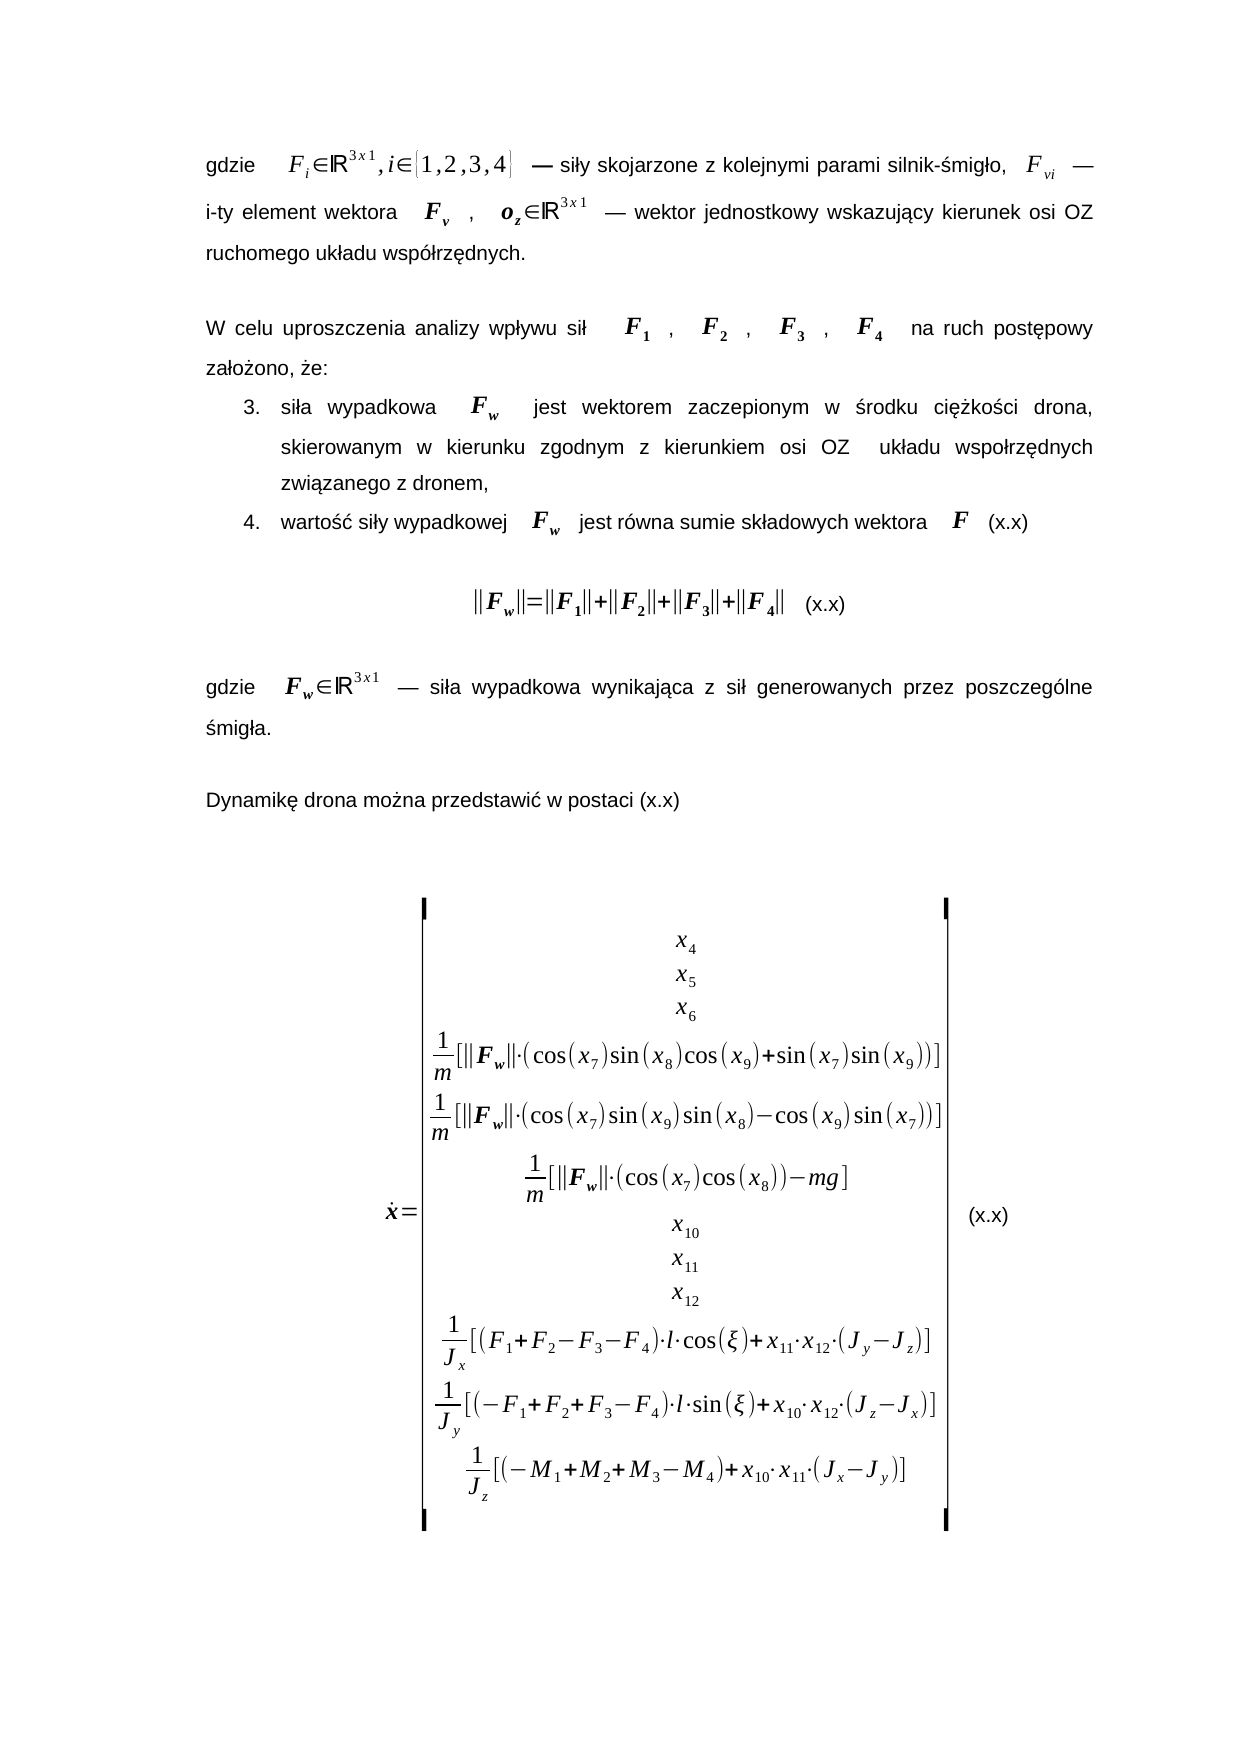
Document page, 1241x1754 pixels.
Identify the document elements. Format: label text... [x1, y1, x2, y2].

text Dynamikę drona można przedstawić w postaci (x.x) [206, 787, 1093, 811]
list wartość siły wypadkowej jest równa sumie składowych wektora (x.x) [243, 507, 1093, 538]
text W celu uproszczenia analizy wpływu sił , , , na ruch postępowy założono, że: [206, 313, 1093, 380]
text gdzie — siły skojarzone z kolejnymi parami silnik-śmigło,— i-ty element wektora , — wektor jednostkowy wskazujący kierunek osi OZ ruchomego układu współrzędnych. [206, 147, 1093, 265]
text (x.x) [206, 897, 1093, 1532]
list siła wypadkowa jest wektorem zaczepionym w środku ciężkości drona, skierowanym w kierunku zgodnym z kierunkiem osi OZ układu wspołrzędnych związanego z dronem, [243, 392, 1093, 495]
text (x.x) [206, 588, 1093, 619]
text gdzie — siła wypadkowa wynikająca z sił generowanych przez poszczególne śmigła. [206, 669, 1093, 739]
